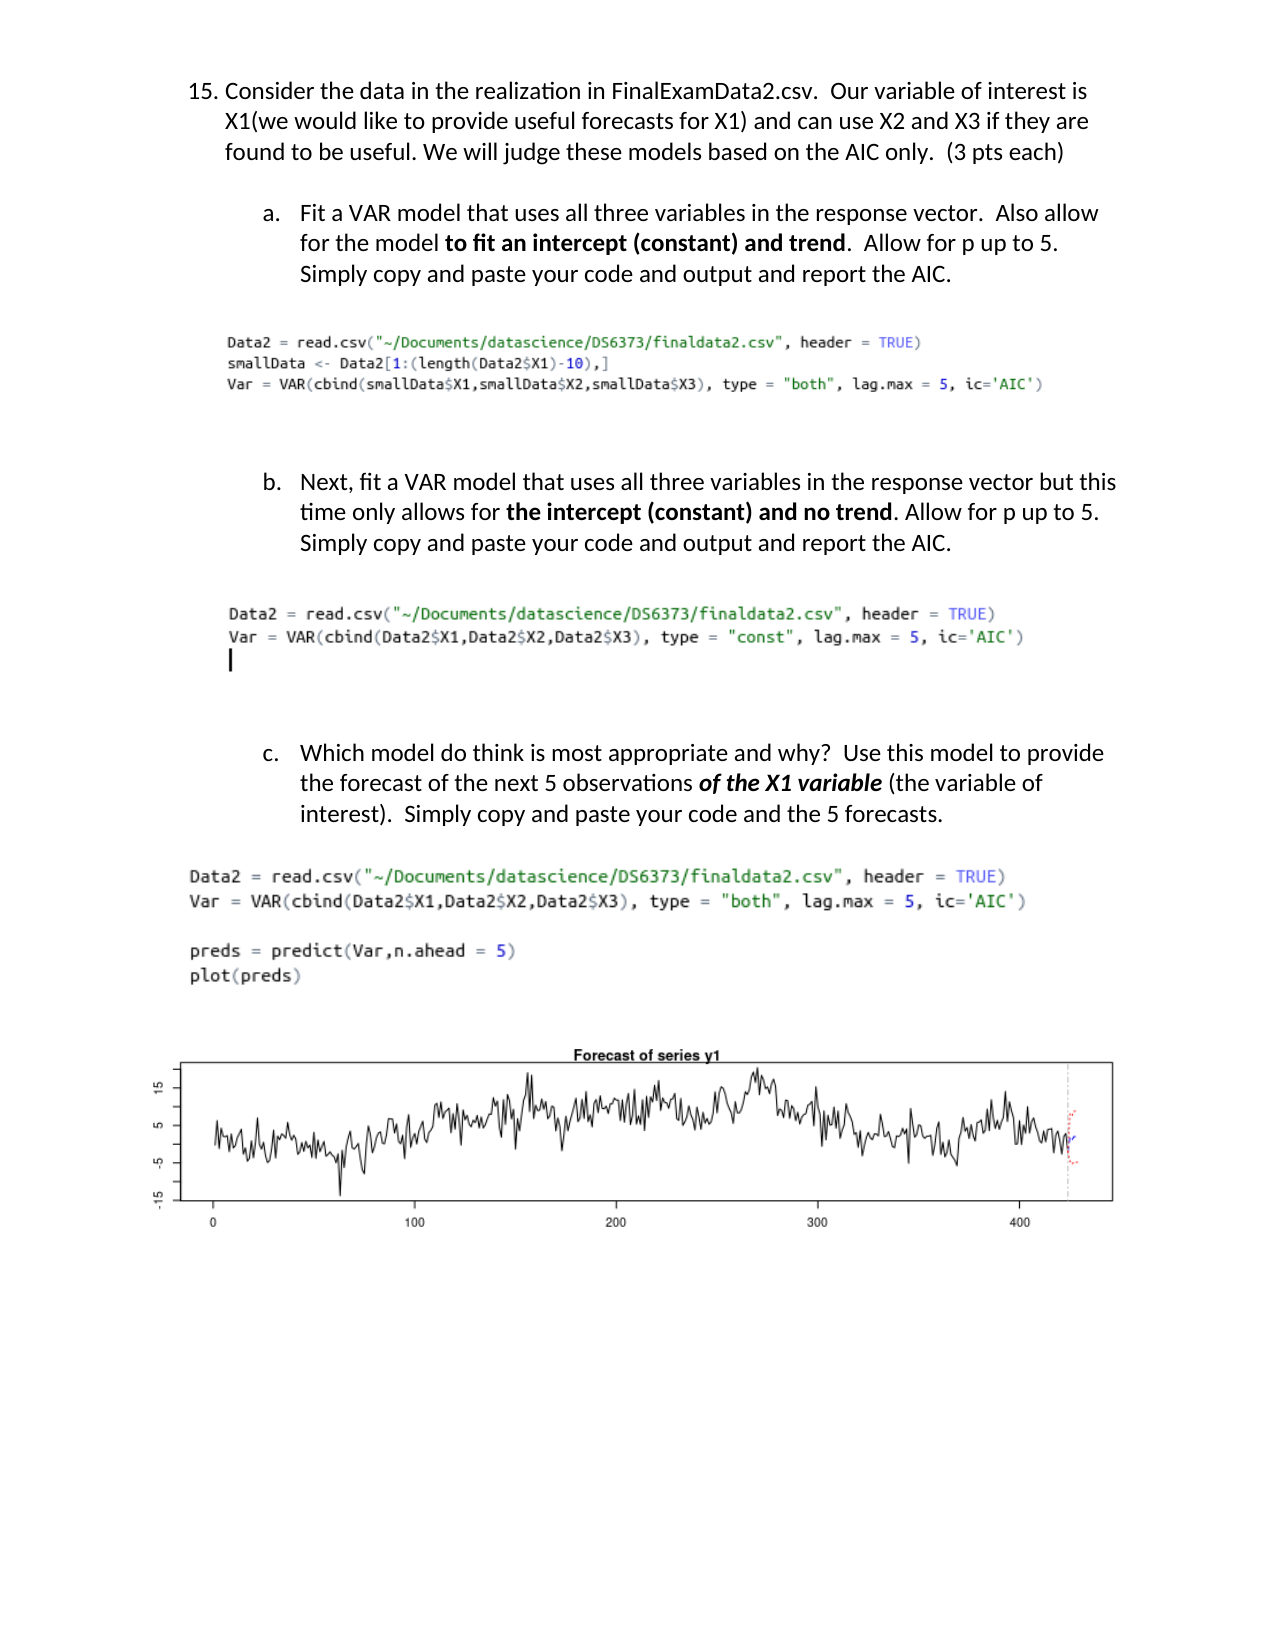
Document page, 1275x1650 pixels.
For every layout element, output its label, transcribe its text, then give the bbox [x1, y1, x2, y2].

list Which model do think is most appropriate and why? Use this model to provide the forecast of the next 5 observations of the X1 variable (the variable of interest). Simply copy and paste your code and the 5 forecasts. [262, 737, 1125, 828]
picture [225, 319, 1050, 405]
list Fit a VAR model that uses all three variables in the response vector. Also allow for the model to fit an intercept (constant) and trend. Allow for p up to 5. Simply copy and paste your code and output and report the AIC. [262, 197, 1125, 289]
picture [150, 1048, 1125, 1258]
list Next, fit a VAR model that uses all three variables in the response vector but this time only allows for the intercept (constant) and no trend. Allow for p up to 5. Simply copy and paste your code and output and report the AIC. [262, 466, 1125, 558]
picture [187, 858, 1088, 988]
picture [225, 588, 1050, 676]
list Consider the data in the realization in FinalExamData2.csv. Our variable of interest is X1(we would like to provide useful forecasts for X1) and can use X2 and X3 if they are found to be useful. We will judge these models based on the AIC only. (3 pts each) [187, 75, 1125, 167]
